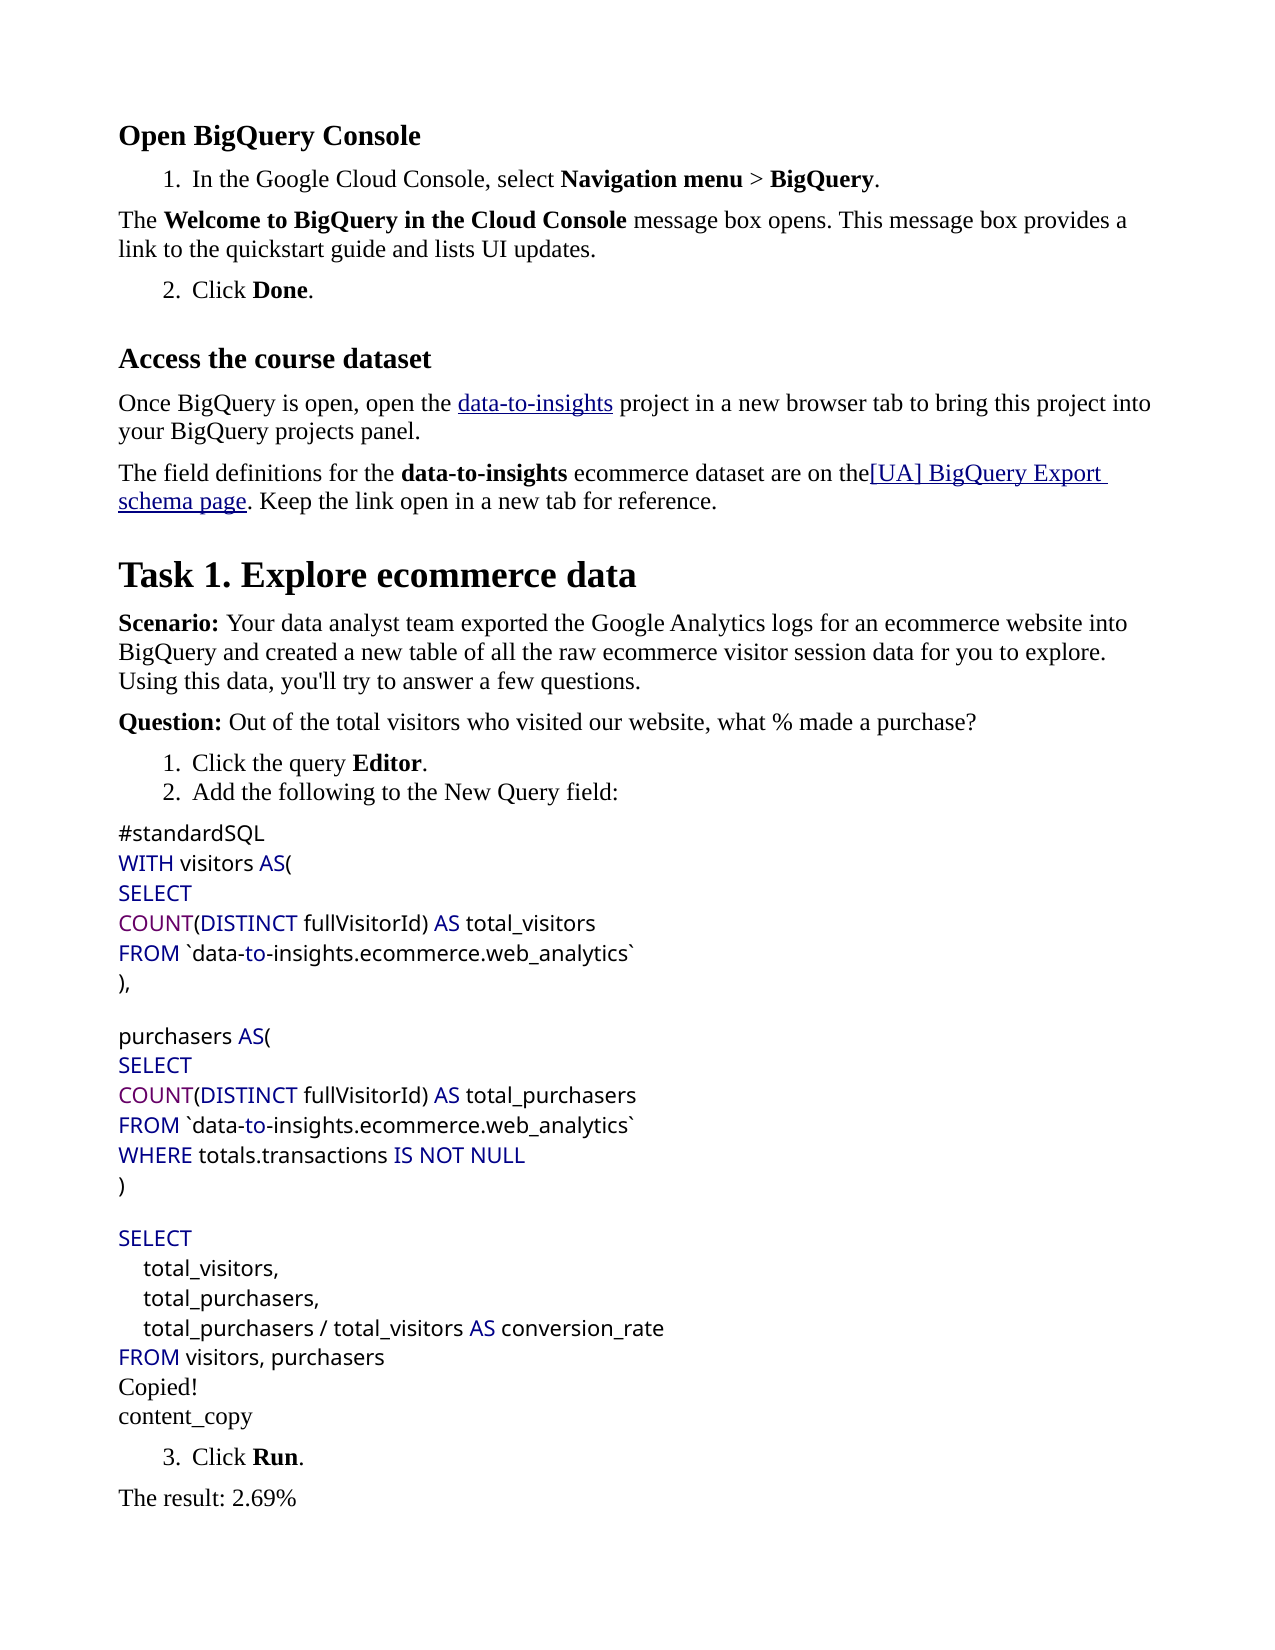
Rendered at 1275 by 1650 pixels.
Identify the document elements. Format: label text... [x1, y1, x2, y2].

text total_purchasers, [118, 1283, 1157, 1312]
text WHERE totals.transactions IS NOT NULL [118, 1140, 1157, 1170]
text content_copy [118, 1401, 1157, 1429]
text total_purchasers / total_visitors AS conversion_rate [118, 1312, 1157, 1342]
text SELECT [118, 878, 1157, 908]
list Click Run. [162, 1442, 1157, 1471]
text #standardSQL [118, 818, 1157, 848]
text The field definitions for the data-to-insights ecommerce dataset are on the[UA] BigQuery Export schema page. Keep the link open in a new tab for reference. [118, 458, 1157, 515]
subtitle Task 1. Explore ecommerce data [118, 553, 1157, 596]
text FROM `data-to-insights.ecommerce.web_analytics` [118, 937, 1157, 967]
list Add the following to the New Query field: [162, 777, 1157, 806]
list Click Done. [162, 275, 1157, 304]
text Question: Out of the total visitors who visited our website, what % made a purchase? [118, 707, 1157, 736]
text ) [118, 1170, 1157, 1199]
subtitle Open BigQuery Console [118, 118, 1157, 152]
text FROM visitors, purchasers [118, 1342, 1157, 1372]
text The Welcome to BigQuery in the Cloud Console message box opens. This message box provides a link to the quickstart guide and lists UI updates. [118, 205, 1157, 263]
text COUNT(DISTINCT fullVisitorId) AS total_visitors [118, 908, 1157, 937]
text ), [118, 967, 1157, 997]
text Once BigQuery is open, open the data-to-insights project in a new browser tab to bring this project into your BigQuery projects panel. [118, 388, 1157, 445]
text Scenario: Your data analyst team exported the Google Analytics logs for an ecommerce website into BigQuery and created a new table of all the raw ecommerce visitor session data for you to explore. Using this data, you'll try to answer a few questions. [118, 608, 1157, 694]
text SELECT [118, 1051, 1157, 1080]
text The result: 2.69% [118, 1483, 1157, 1512]
text COUNT(DISTINCT fullVisitorId) AS total_purchasers [118, 1080, 1157, 1110]
text FROM `data-to-insights.ecommerce.web_analytics` [118, 1110, 1157, 1140]
text SELECT [118, 1223, 1157, 1253]
list In the Google Cloud Console, select Navigation menu > BigQuery. [162, 164, 1157, 193]
text purchasers AS( [118, 1021, 1157, 1051]
text WITH visitors AS( [118, 848, 1157, 878]
list Click the query Editor. [162, 748, 1157, 777]
subtitle Access the course dataset [118, 342, 1157, 375]
text total_visitors, [118, 1253, 1157, 1283]
text Copied! [118, 1372, 1144, 1401]
